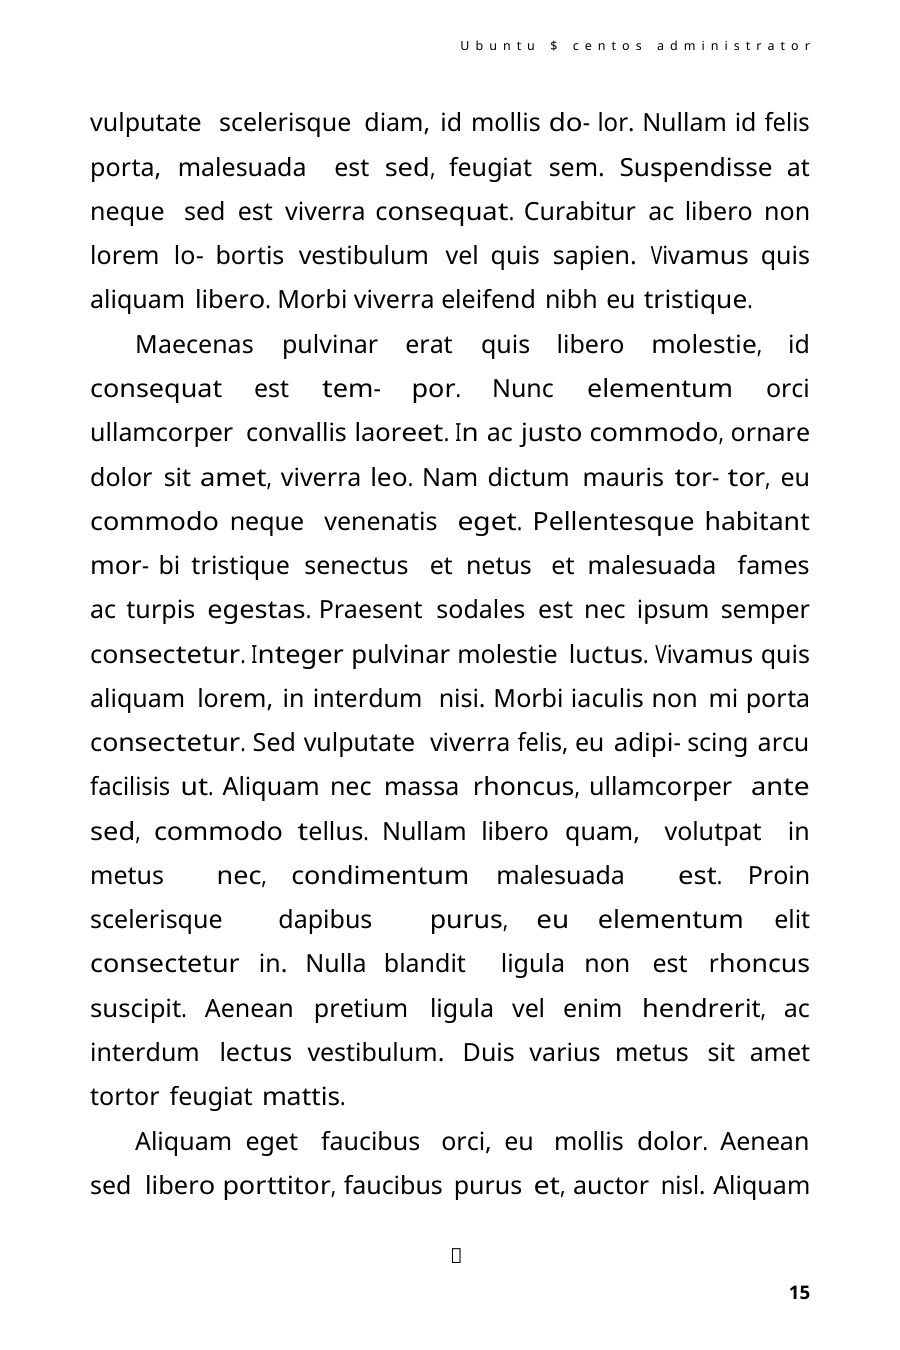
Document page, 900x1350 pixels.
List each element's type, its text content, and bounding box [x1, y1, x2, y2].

text Aliquam eget faucibus orci, eu mollis dolor. Aenean sed libero porttitor, faucibus purus et, auctor nisl. Aliquam [90, 1123, 810, 1202]
text Maecenas pulvinar erat quis libero molestie, id consequat est tem- por. Nunc elementum orci ullamcorper convallis laoreet. In ac justo commodo, ornare dolor sit amet, viverra leo. Nam dictum mauris tor- tor, eu commodo neque venenatis eget. Pellentesque habitant mor- bi tristique senectus et netus et malesuada fames ac turpis egestas. Praesent sodales est nec ipsum semper consectetur. Integer pulvinar molestie luctus. Vivamus quis aliquam lorem, in interdum nisi. Morbi iaculis non mi porta consectetur. Sed vulputate viverra felis, eu adipi- scing arcu facilisis ut. Aliquam nec massa rhoncus, ullamcorper ante sed, commodo tellus. Nullam libero quam, volutpat in metus nec, condimentum malesuada est. Proin scelerisque dapibus purus, eu elementum elit consectetur in. Nulla blandit ligula non est rhoncus suscipit. Aenean pretium ligula vel enim hendrerit, ac interdum lectus vestibulum. Duis varius metus sit amet tortor feugiat mattis. [90, 326, 810, 1113]
text vulputate scelerisque diam, id mollis do- lor. Nullam id felis porta, malesuada est sed, feugiat sem. Suspendisse at neque sed est viverra consequat. Curabitur ac libero non lorem lo- bortis vestibulum vel quis sapien. Vivamus quis aliquam libero. Morbi viverra eleifend nibh eu tristique. [90, 105, 810, 316]
